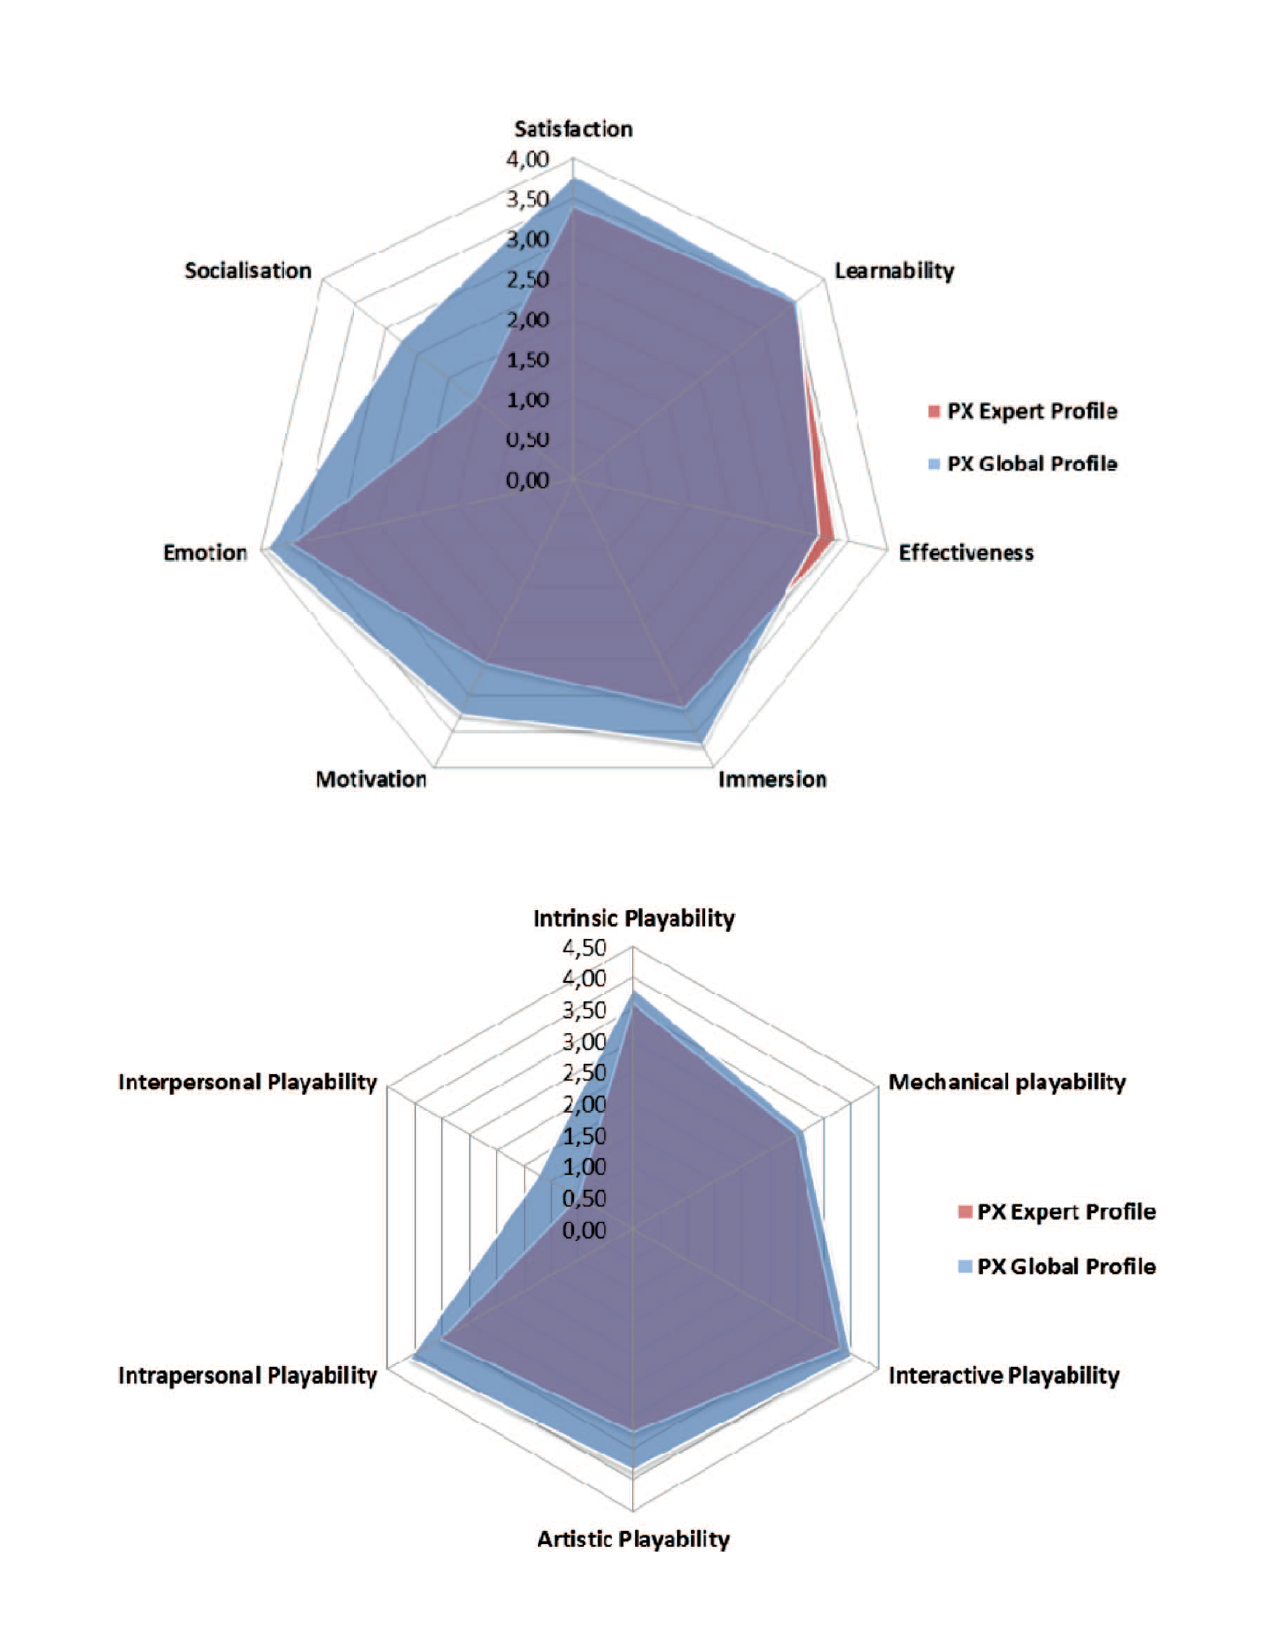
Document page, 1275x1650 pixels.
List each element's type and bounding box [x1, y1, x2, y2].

picture [118, 118, 1157, 1552]
